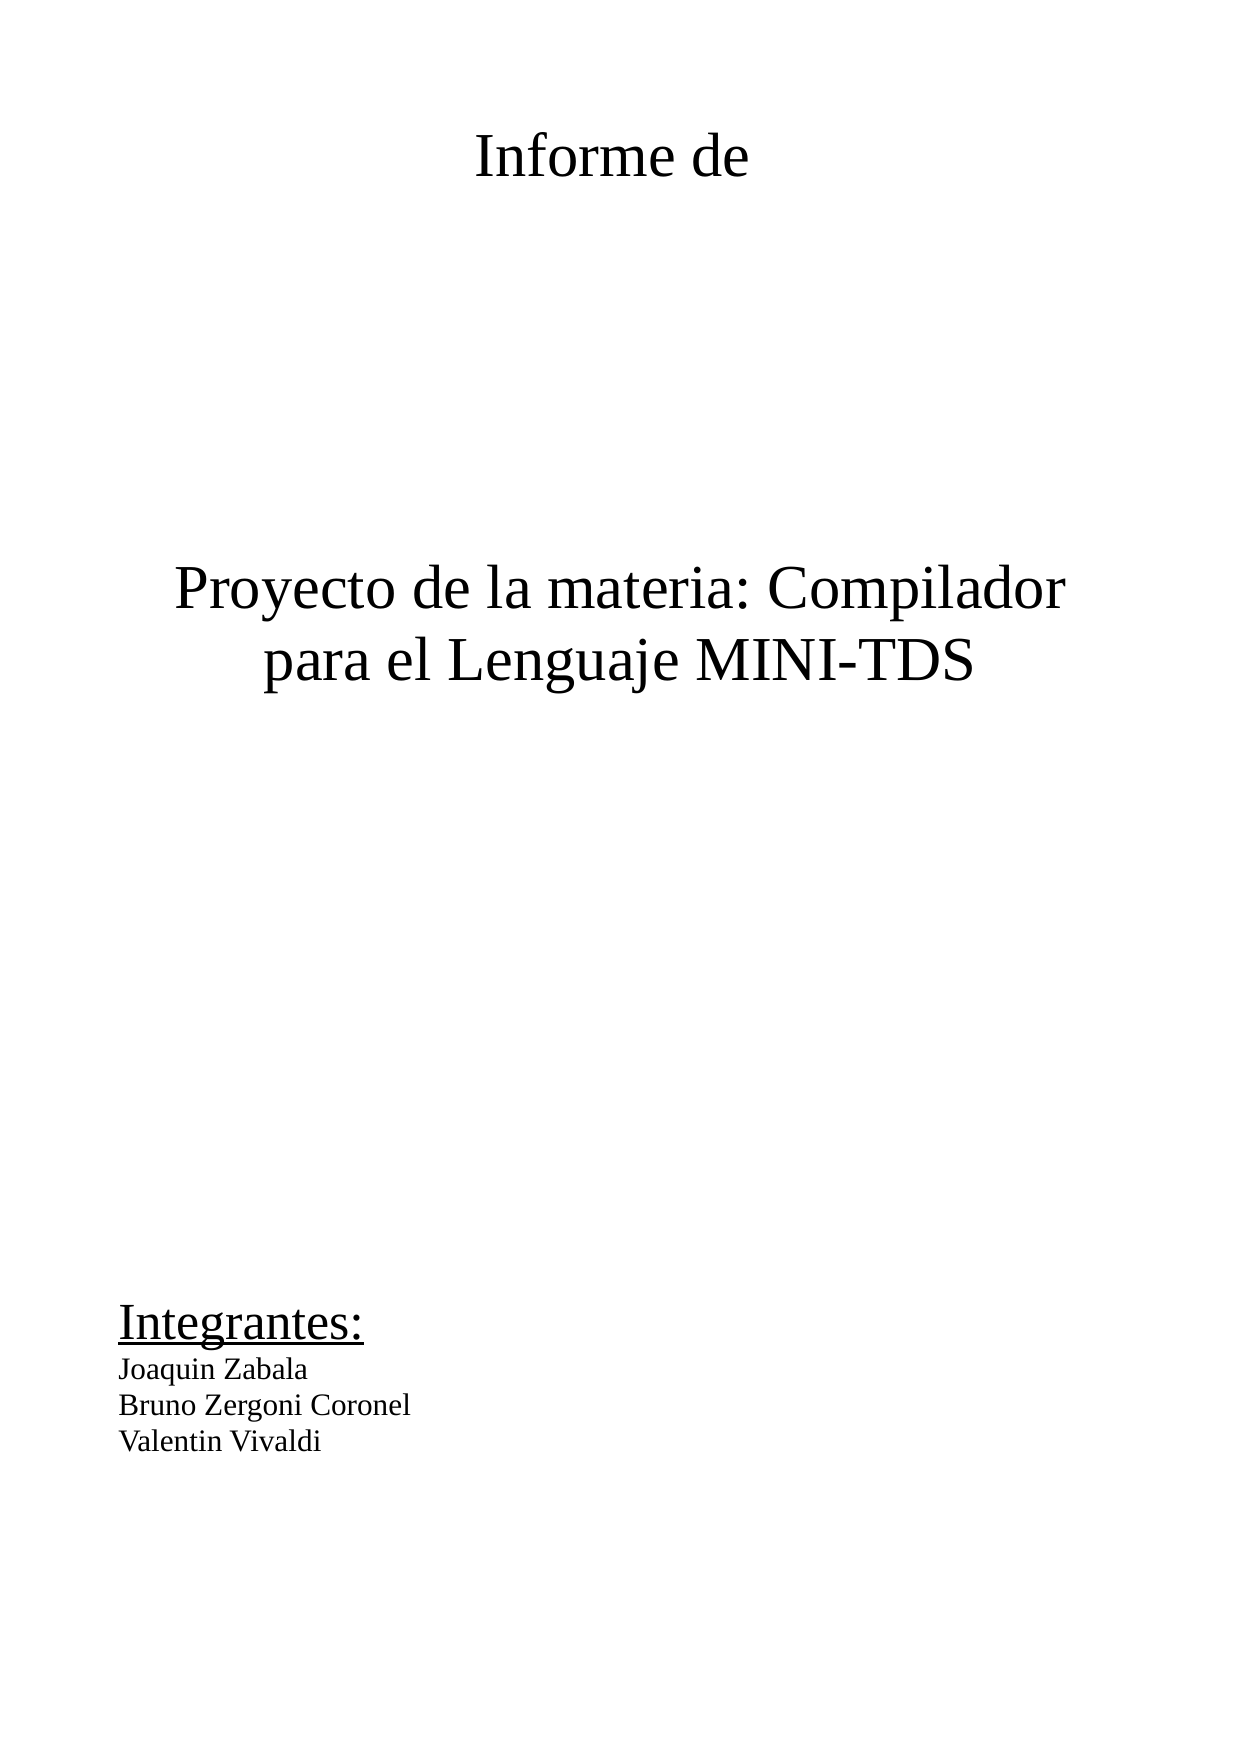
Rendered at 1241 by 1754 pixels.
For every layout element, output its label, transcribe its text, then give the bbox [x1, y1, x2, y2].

text Valentin Vivaldi [118, 1422, 1122, 1458]
text Proyecto de la materia: Compilador para el Lenguaje MINI-TDS [118, 550, 1122, 694]
text Informe de [118, 118, 1122, 190]
text Integrantes: [118, 1291, 1122, 1350]
text Bruno Zergoni Coronel [118, 1386, 1122, 1422]
text Joaquin Zabala [118, 1350, 1122, 1386]
